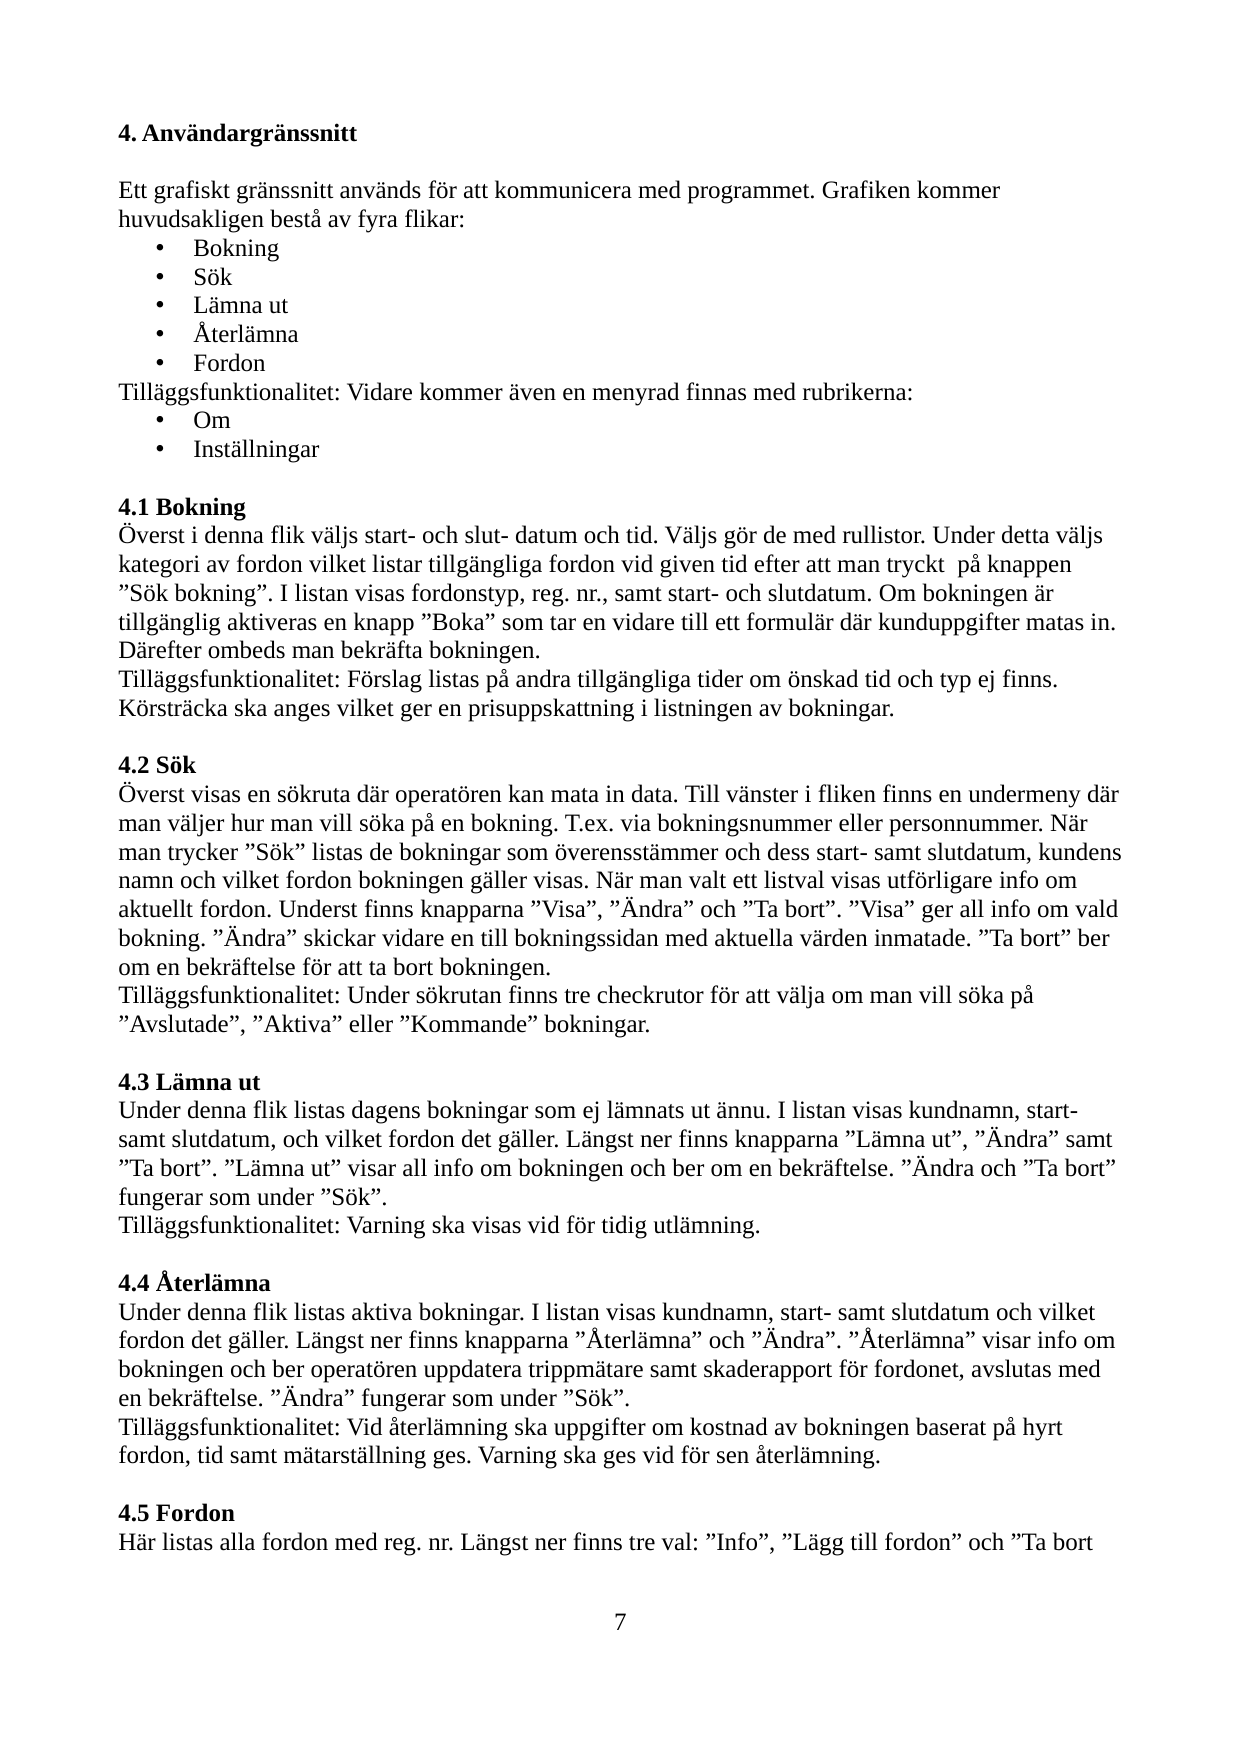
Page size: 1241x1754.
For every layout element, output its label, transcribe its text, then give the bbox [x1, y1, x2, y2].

list Återlämna [156, 319, 1122, 348]
list Lämna ut [156, 291, 1122, 319]
text Under denna flik listas dagens bokningar som ej lämnats ut ännu. I listan visas kundnamn, start- samt slutdatum, och vilket fordon det gäller. Längst ner finns knapparna ”Lämna ut”, ”Ändra” samt ”Ta bort”. ”Lämna ut” visar all info om bokningen och ber om en bekräftelse. ”Ändra och ”Ta bort” fungerar som under ”Sök”. [118, 1096, 1122, 1211]
text Tilläggsfunktionalitet: Under sökrutan finns tre checkrutor för att välja om man vill söka på ”Avslutade”, ”Aktiva” eller ”Kommande” bokningar. [118, 981, 1122, 1038]
list Bokning [156, 233, 1122, 262]
list Fordon [156, 348, 1122, 377]
text 4.4 Återlämna [118, 1268, 1122, 1297]
text Överst i denna flik väljs start- och slut- datum och tid. Väljs gör de med rullistor. Under detta väljs kategori av fordon vilket listar tillgängliga fordon vid given tid efter att man tryckt på knappen ”Sök bokning”. I listan visas fordonstyp, reg. nr., samt start- och slutdatum. Om bokningen är tillgänglig aktiveras en knapp ”Boka” som tar en vidare till ett formulär där kunduppgifter matas in. Därefter ombeds man bekräfta bokningen. [118, 521, 1122, 664]
list Inställningar [156, 434, 1122, 463]
text 4.2 Sök [118, 751, 1122, 779]
text Tilläggsfunktionalitet: Varning ska visas vid för tidig utlämning. [118, 1211, 1122, 1239]
text 4.3 Lämna ut [118, 1067, 1122, 1096]
text Här listas alla fordon med reg. nr. Längst ner finns tre val: ”Info”, ”Lägg till fordon” och ”Ta bort [118, 1527, 1122, 1556]
text Under denna flik listas aktiva bokningar. I listan visas kundnamn, start- samt slutdatum och vilket fordon det gäller. Längst ner finns knapparna ”Återlämna” och ”Ändra”. ”Återlämna” visar info om bokningen och ber operatören uppdatera trippmätare samt skaderapport för fordonet, avslutas med en bekräftelse. ”Ändra” fungerar som under ”Sök”. [118, 1297, 1122, 1412]
text Överst visas en sökruta där operatören kan mata in data. Till vänster i fliken finns en undermeny där man väljer hur man vill söka på en bokning. T.ex. via bokningsnummer eller personnummer. När man trycker ”Sök” listas de bokningar som överensstämmer och dess start- samt slutdatum, kundens namn och vilket fordon bokningen gäller visas. När man valt ett listval visas utförligare info om aktuellt fordon. Underst finns knapparna ”Visa”, ”Ändra” och ”Ta bort”. ”Visa” ger all info om vald bokning. ”Ändra” skickar vidare en till bokningssidan med aktuella värden inmatade. ”Ta bort” ber om en bekräftelse för att ta bort bokningen. [118, 779, 1122, 981]
text Tilläggsfunktionalitet: Förslag listas på andra tillgängliga tider om önskad tid och typ ej finns. Körsträcka ska anges vilket ger en prisuppskattning i listningen av bokningar. [118, 664, 1122, 722]
text 4.5 Fordon [118, 1498, 1122, 1527]
text 4. Användargränssnitt [118, 118, 1122, 147]
text Tilläggsfunktionalitet: Vid återlämning ska uppgifter om kostnad av bokningen baserat på hyrt fordon, tid samt mätarställning ges. Varning ska ges vid för sen återlämning. [118, 1412, 1122, 1469]
text 4.1 Bokning [118, 492, 1122, 521]
list Om [156, 406, 1122, 434]
text Ett grafiskt gränssnitt används för att kommunicera med programmet. Grafiken kommer huvudsakligen bestå av fyra flikar: [118, 176, 1122, 233]
list Sök [156, 262, 1122, 291]
text Tilläggsfunktionalitet: Vidare kommer även en menyrad finnas med rubrikerna: [118, 377, 1122, 406]
